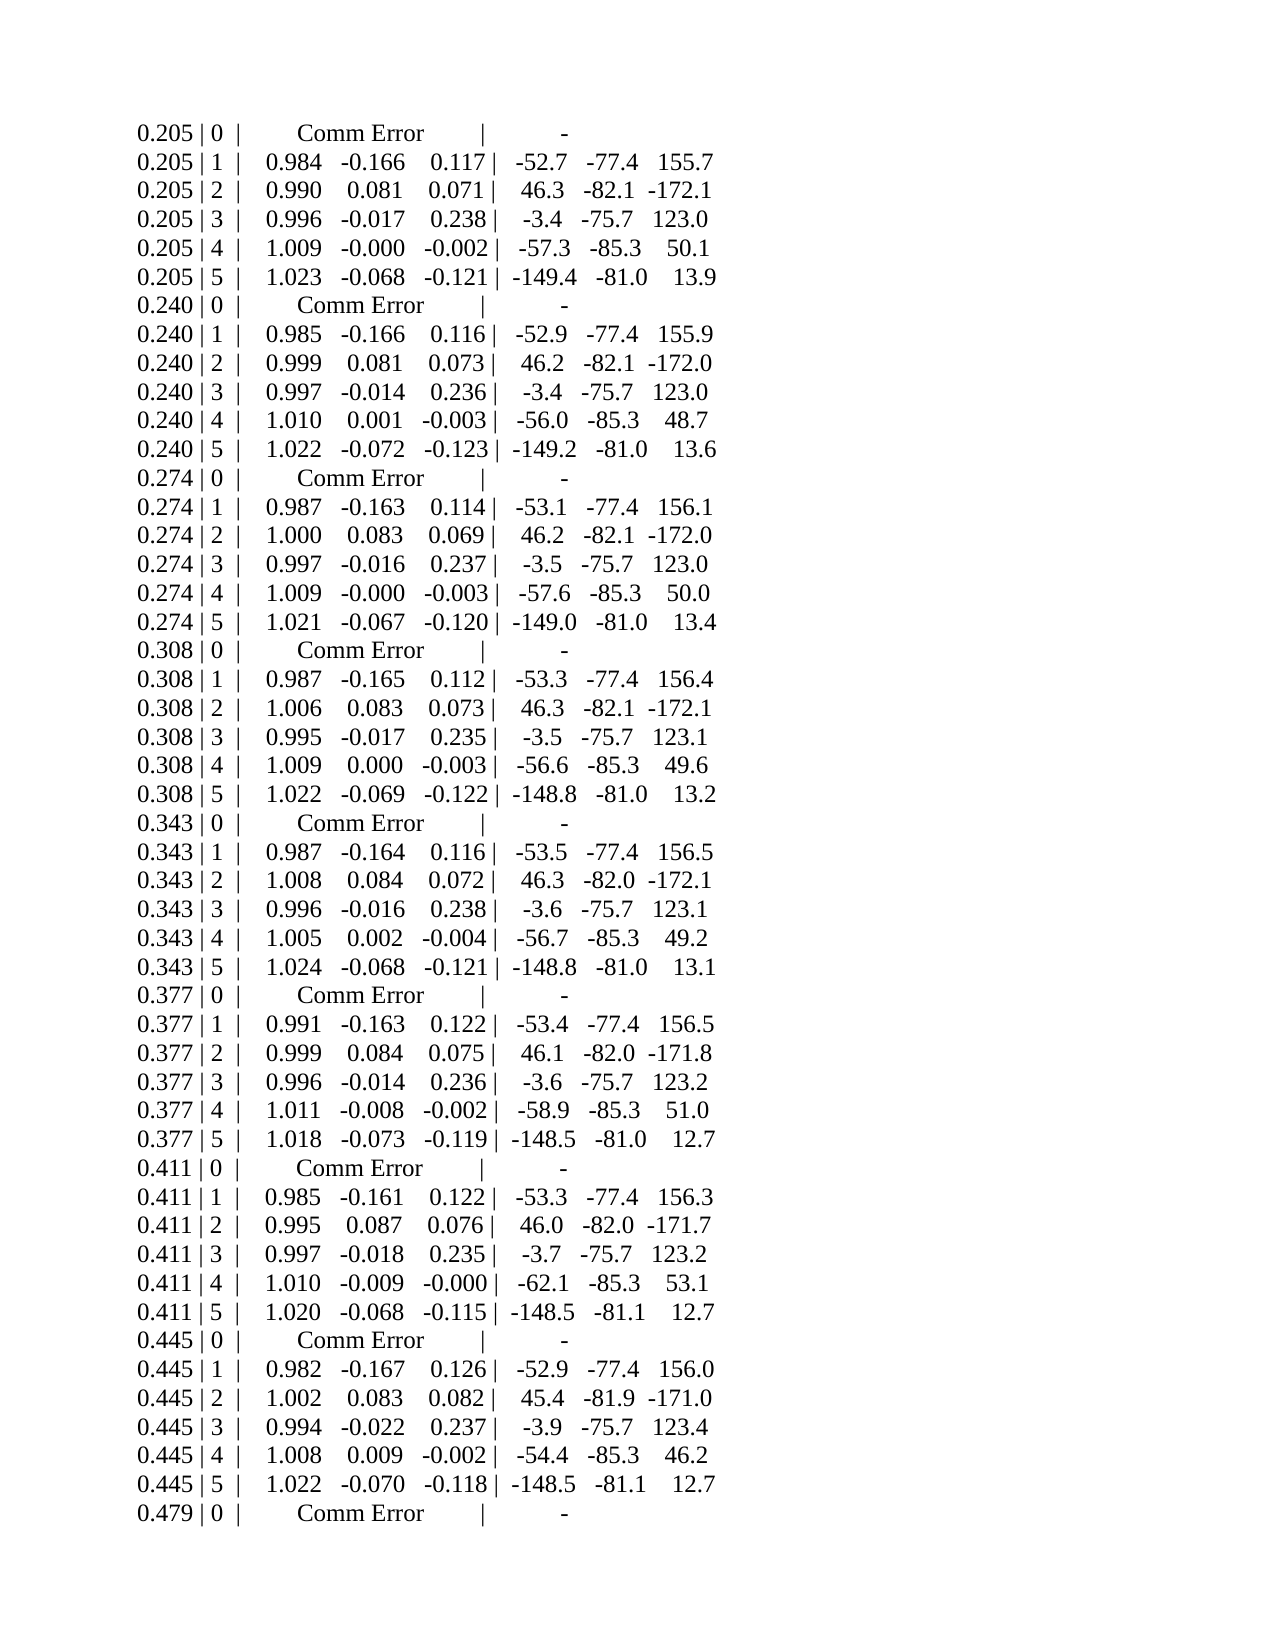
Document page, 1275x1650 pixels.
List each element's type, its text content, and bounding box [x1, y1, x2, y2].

text 0.205 | 5 | 1.023 -0.068 -0.121 | -149.4 -81.0 13.9 [118, 262, 1157, 291]
text 0.411 | 5 | 1.020 -0.068 -0.115 | -148.5 -81.1 12.7 [118, 1297, 1157, 1326]
text 0.377 | 0 | Comm Error | - [118, 981, 1157, 1009]
text 0.411 | 3 | 0.997 -0.018 0.235 | -3.7 -75.7 123.2 [118, 1239, 1157, 1268]
text 0.240 | 3 | 0.997 -0.014 0.236 | -3.4 -75.7 123.0 [118, 377, 1157, 406]
text 0.274 | 1 | 0.987 -0.163 0.114 | -53.1 -77.4 156.1 [118, 492, 1157, 521]
text 0.343 | 0 | Comm Error | - [118, 808, 1157, 837]
text 0.411 | 0 | Comm Error | - [118, 1153, 1157, 1182]
text 0.343 | 3 | 0.996 -0.016 0.238 | -3.6 -75.7 123.1 [118, 894, 1157, 923]
text 0.445 | 2 | 1.002 0.083 0.082 | 45.4 -81.9 -171.0 [118, 1383, 1157, 1412]
text 0.445 | 3 | 0.994 -0.022 0.237 | -3.9 -75.7 123.4 [118, 1412, 1157, 1441]
text 0.205 | 3 | 0.996 -0.017 0.238 | -3.4 -75.7 123.0 [118, 204, 1157, 233]
text 0.308 | 0 | Comm Error | - [118, 636, 1157, 664]
text 0.308 | 2 | 1.006 0.083 0.073 | 46.3 -82.1 -172.1 [118, 693, 1157, 722]
text 0.205 | 0 | Comm Error | - [118, 118, 1157, 147]
text 0.240 | 0 | Comm Error | - [118, 291, 1157, 319]
text 0.479 | 0 | Comm Error | - [118, 1498, 1157, 1527]
text 0.205 | 4 | 1.009 -0.000 -0.002 | -57.3 -85.3 50.1 [118, 233, 1157, 262]
text 0.343 | 5 | 1.024 -0.068 -0.121 | -148.8 -81.0 13.1 [118, 952, 1157, 981]
text 0.308 | 5 | 1.022 -0.069 -0.122 | -148.8 -81.0 13.2 [118, 779, 1157, 808]
text 0.205 | 1 | 0.984 -0.166 0.117 | -52.7 -77.4 155.7 [118, 147, 1157, 176]
text 0.411 | 4 | 1.010 -0.009 -0.000 | -62.1 -85.3 53.1 [118, 1268, 1157, 1297]
text 0.240 | 5 | 1.022 -0.072 -0.123 | -149.2 -81.0 13.6 [118, 434, 1157, 463]
text 0.377 | 2 | 0.999 0.084 0.075 | 46.1 -82.0 -171.8 [118, 1038, 1157, 1067]
text 0.411 | 1 | 0.985 -0.161 0.122 | -53.3 -77.4 156.3 [118, 1182, 1157, 1211]
text 0.274 | 3 | 0.997 -0.016 0.237 | -3.5 -75.7 123.0 [118, 549, 1157, 578]
text 0.445 | 4 | 1.008 0.009 -0.002 | -54.4 -85.3 46.2 [118, 1441, 1157, 1469]
text 0.274 | 4 | 1.009 -0.000 -0.003 | -57.6 -85.3 50.0 [118, 578, 1157, 607]
text 0.274 | 0 | Comm Error | - [118, 463, 1157, 492]
text 0.274 | 2 | 1.000 0.083 0.069 | 46.2 -82.1 -172.0 [118, 521, 1157, 549]
text 0.274 | 5 | 1.021 -0.067 -0.120 | -149.0 -81.0 13.4 [118, 607, 1157, 636]
text 0.411 | 2 | 0.995 0.087 0.076 | 46.0 -82.0 -171.7 [118, 1211, 1157, 1239]
text 0.445 | 0 | Comm Error | - [118, 1326, 1157, 1354]
text 0.240 | 2 | 0.999 0.081 0.073 | 46.2 -82.1 -172.0 [118, 348, 1157, 377]
text 0.308 | 3 | 0.995 -0.017 0.235 | -3.5 -75.7 123.1 [118, 722, 1157, 751]
text 0.343 | 4 | 1.005 0.002 -0.004 | -56.7 -85.3 49.2 [118, 923, 1157, 952]
text 0.240 | 1 | 0.985 -0.166 0.116 | -52.9 -77.4 155.9 [118, 319, 1157, 348]
text 0.205 | 2 | 0.990 0.081 0.071 | 46.3 -82.1 -172.1 [118, 176, 1157, 204]
text 0.308 | 4 | 1.009 0.000 -0.003 | -56.6 -85.3 49.6 [118, 751, 1157, 779]
text 0.343 | 2 | 1.008 0.084 0.072 | 46.3 -82.0 -172.1 [118, 866, 1157, 894]
text 0.377 | 4 | 1.011 -0.008 -0.002 | -58.9 -85.3 51.0 [118, 1096, 1157, 1124]
text 0.377 | 1 | 0.991 -0.163 0.122 | -53.4 -77.4 156.5 [118, 1009, 1157, 1038]
text 0.377 | 5 | 1.018 -0.073 -0.119 | -148.5 -81.0 12.7 [118, 1124, 1157, 1153]
text 0.308 | 1 | 0.987 -0.165 0.112 | -53.3 -77.4 156.4 [118, 664, 1157, 693]
text 0.343 | 1 | 0.987 -0.164 0.116 | -53.5 -77.4 156.5 [118, 837, 1157, 866]
text 0.445 | 1 | 0.982 -0.167 0.126 | -52.9 -77.4 156.0 [118, 1354, 1157, 1383]
text 0.240 | 4 | 1.010 0.001 -0.003 | -56.0 -85.3 48.7 [118, 406, 1157, 434]
text 0.377 | 3 | 0.996 -0.014 0.236 | -3.6 -75.7 123.2 [118, 1067, 1157, 1096]
text 0.445 | 5 | 1.022 -0.070 -0.118 | -148.5 -81.1 12.7 [118, 1469, 1157, 1498]
